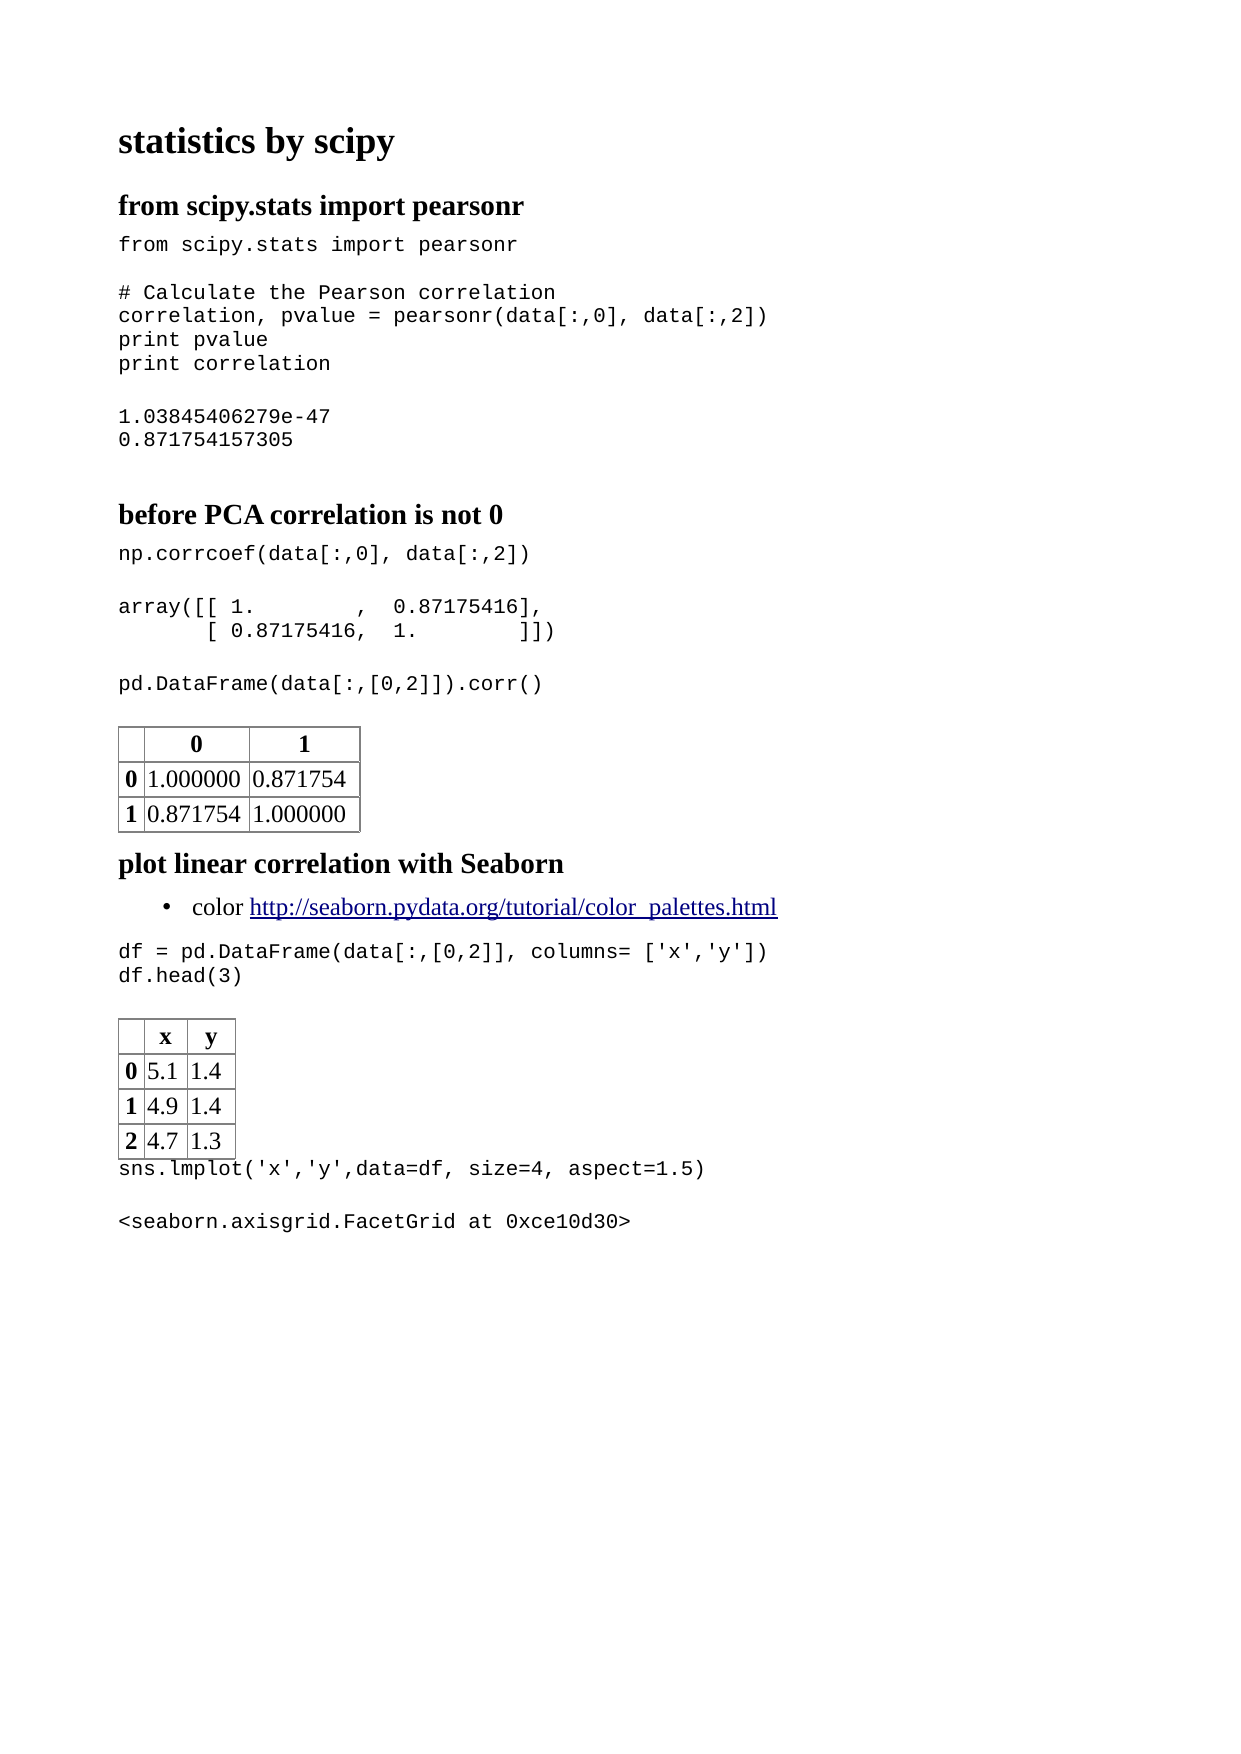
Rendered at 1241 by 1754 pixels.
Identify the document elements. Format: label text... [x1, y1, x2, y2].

subtitle plot linear correlation with Seaborn [118, 846, 1122, 880]
table_header [119, 728, 144, 761]
table_cell 0 [119, 763, 144, 796]
table_cell 1.000000 [250, 798, 359, 831]
text <seaborn.axisgrid.FacetGrid at 0xce10d30> [118, 1212, 1122, 1235]
text array([[ 1. , 0.87175416], [118, 596, 1122, 620]
table_cell 0.871754 [250, 763, 359, 796]
table_cell 1.3 [188, 1125, 235, 1158]
text [ 0.87175416, 1. ]]) [118, 620, 1122, 643]
table_header [119, 1020, 144, 1053]
text df = pd.DataFrame(data[:,[0,2]], columns= ['x','y']) [118, 941, 1122, 965]
table_cell 5.1 [145, 1055, 187, 1088]
subtitle statistics by scipy [118, 118, 1122, 161]
table_cell 1.4 [188, 1055, 235, 1088]
subtitle from scipy.stats import pearsonr [118, 188, 1122, 222]
table_cell 1.000000 [145, 763, 249, 796]
table_cell 4.9 [145, 1090, 187, 1123]
table_cell 0 [119, 1055, 144, 1088]
table_header y [188, 1020, 235, 1053]
text correlation, pvalue = pearsonr(data[:,0], data[:,2]) [118, 305, 1122, 329]
text np.corrcoef(data[:,0], data[:,2]) [118, 543, 1122, 567]
list color http://seaborn.pydata.org/tutorial/color_palettes.html [162, 892, 1122, 921]
table_header 0 [145, 728, 249, 761]
text from scipy.stats import pearsonr [118, 234, 1122, 258]
table_cell 1 [119, 1090, 144, 1123]
text 0.871754157305 [118, 429, 1122, 453]
table_cell 1 [119, 798, 144, 831]
text 1.03845406279e-47 [118, 406, 1122, 429]
table_cell 0.871754 [145, 798, 249, 831]
table_header x [145, 1020, 187, 1053]
table_cell 4.7 [145, 1125, 187, 1158]
text print pvalue [118, 329, 1122, 353]
text sns.lmplot('x','y',data=df, size=4, aspect=1.5) [118, 1158, 1122, 1182]
table_cell 1.4 [188, 1090, 235, 1123]
text print correlation [118, 353, 1122, 376]
subtitle before PCA correlation is not 0 [118, 497, 1122, 531]
text df.head(3) [118, 965, 1122, 988]
table_header 1 [250, 728, 359, 761]
text pd.DataFrame(data[:,[0,2]]).corr() [118, 673, 1122, 697]
table_cell 2 [119, 1125, 144, 1158]
text # Calculate the Pearson correlation [118, 282, 1122, 305]
